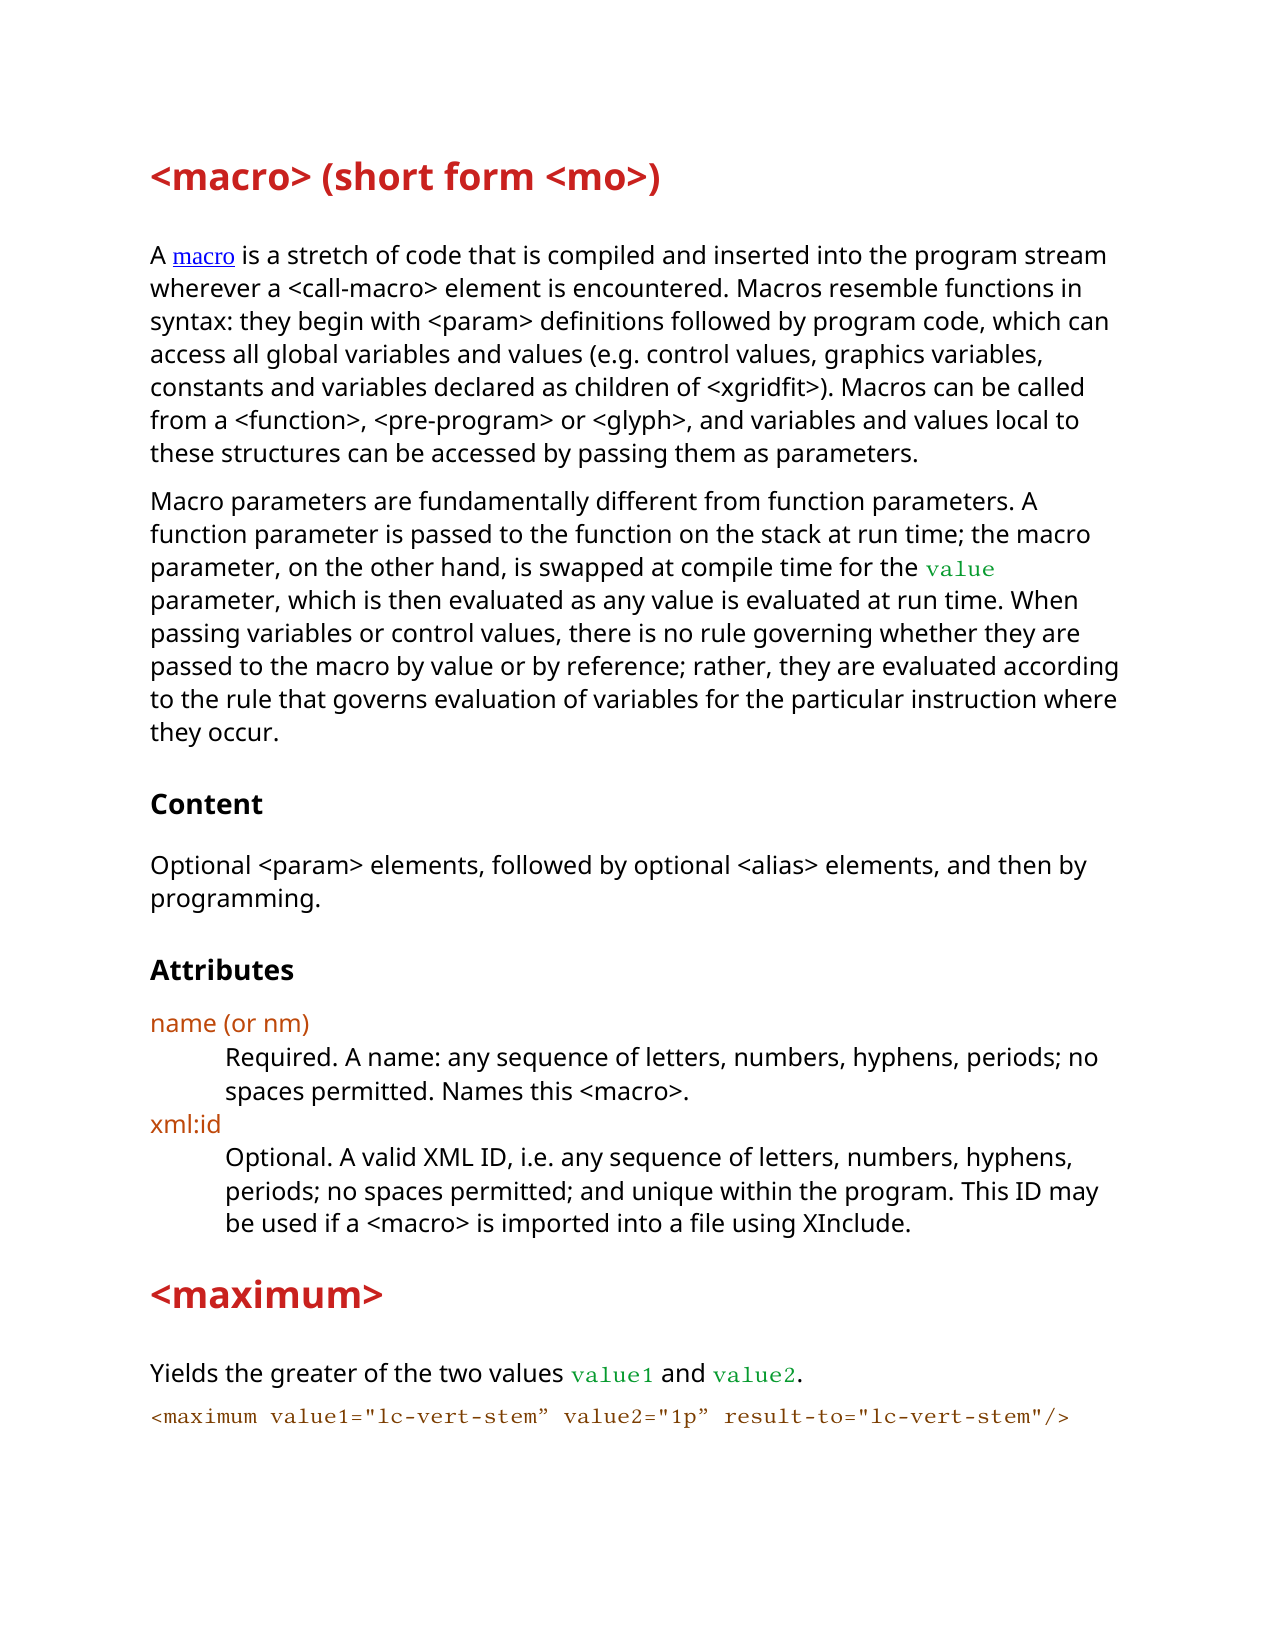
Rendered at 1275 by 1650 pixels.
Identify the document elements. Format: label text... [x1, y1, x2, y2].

text A macro is a stretch of code that is compiled and inserted into the program stream wherever a <call-macro> element is encountered. Macros resemble functions in syntax: they begin with <param> definitions followed by program code, which can access all global variables and values (e.g. control values, graphics variables, constants and variables declared as children of <xgridfit>). Macros can be called from a <function>, <pre-program> or <glyph>, and variables and values local to these structures can be accessed by passing them as parameters. [150, 238, 1125, 469]
subtitle <maximum> [150, 1269, 1125, 1320]
subtitle Attributes [150, 950, 1125, 988]
text Yields the greater of the two values value1 and value2. [150, 1356, 1125, 1389]
text Required. A name: any sequence of letters, numbers, hyphens, periods; no spaces permitted. Names this <macro>. [225, 1039, 1125, 1107]
text xml:id [150, 1107, 1125, 1141]
text name (or nm) [150, 1006, 1125, 1039]
text <maximum value1="lc-vert-stem” value2="1p” result-to="lc-vert-stem"/> [150, 1404, 1125, 1428]
subtitle Content [150, 784, 1125, 822]
text Macro parameters are fundamentally different from function parameters. A function parameter is passed to the function on the stack at run time; the macro parameter, on the other hand, is swapped at compile time for the value parameter, which is then evaluated as any value is evaluated at run time. When passing variables or control values, there is no rule governing whether they are passed to the macro by value or by reference; rather, they are evaluated according to the rule that governs evaluation of variables for the particular instruction where they occur. [150, 484, 1125, 748]
text Optional <param> elements, followed by optional <alias> elements, and then by programming. [150, 848, 1125, 914]
subtitle <macro> (short form <mo>) [150, 150, 1125, 201]
text Optional. A valid XML ID, i.e. any sequence of letters, numbers, hyphens, periods; no spaces permitted; and unique within the program. This ID may be used if a <macro> is imported into a file using XInclude. [225, 1141, 1125, 1239]
